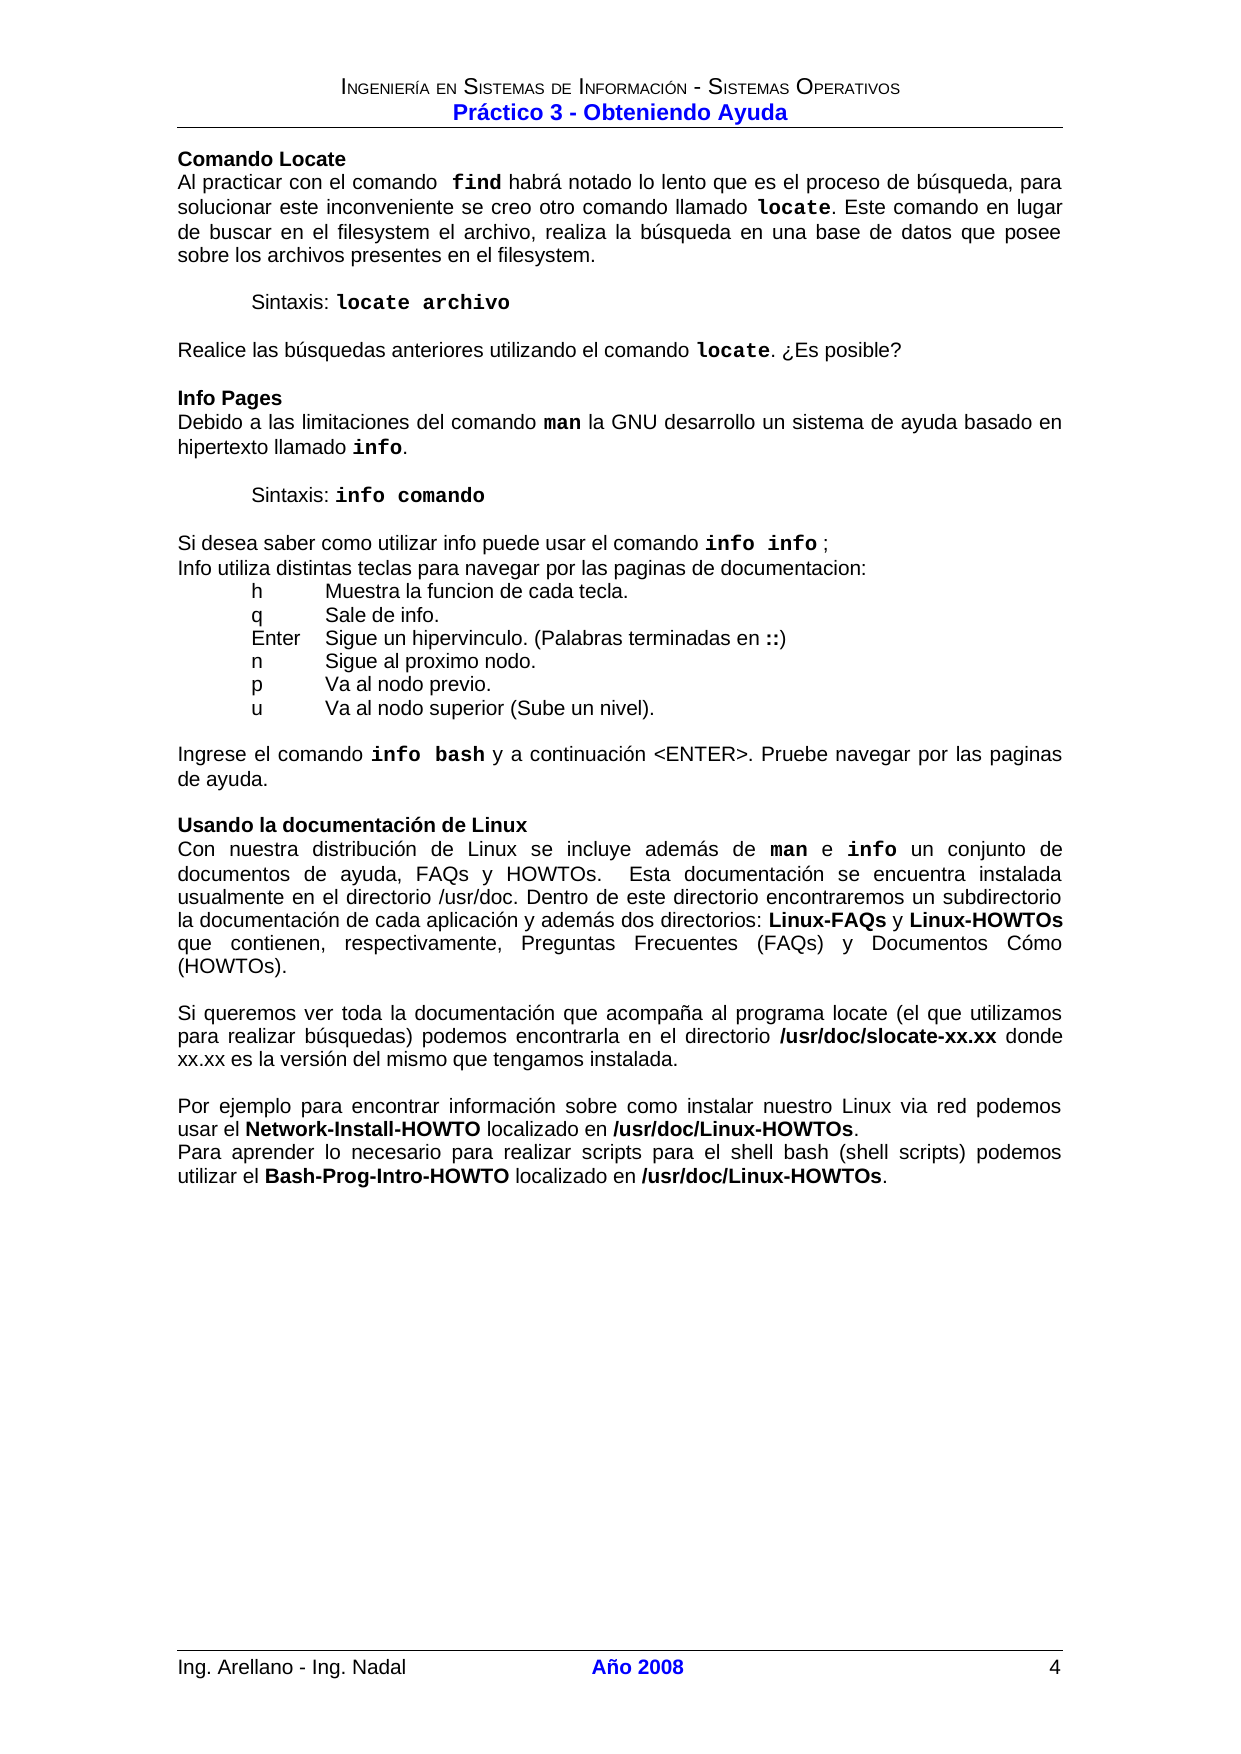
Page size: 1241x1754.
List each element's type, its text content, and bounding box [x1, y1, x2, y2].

text Usando la documentación de Linux [177, 814, 1063, 837]
text Ingrese el comando info bash y a continuación <ENTER>. Pruebe navegar por las paginas de ayuda. [177, 743, 1063, 791]
text Debido a las limitaciones del comando man la GNU desarrollo un sistema de ayuda basado en hipertexto llamado info. [177, 410, 1063, 460]
text Si queremos ver toda la documentación que acompaña al programa locate (el que utilizamos para realizar búsquedas) podemos encontrarla en el directorio /usr/doc/slocate-xx.xx donde xx.xx es la versión del mismo que tengamos instalada. [177, 1002, 1063, 1071]
text q Sale de info. [177, 603, 1063, 626]
text h Muestra la funcion de cada tecla. [177, 580, 1063, 603]
text Con nuestra distribución de Linux se incluye además de man e info un conjunto de documentos de ayuda, FAQs y HOWTOs. Esta documentación se encuentra instalada usualmente en el directorio /usr/doc. Dentro de este directorio encontraremos un subdirectorio la documentación de cada aplicación y además dos directorios: Linux-FAQs y Linux-HOWTOs que contienen, respectivamente, Preguntas Frecuentes (FAQs) y Documentos Cómo (HOWTOs). [177, 837, 1063, 978]
text Info utiliza distintas teclas para navegar por las paginas de documentacion: [177, 557, 1063, 580]
text Info Pages [177, 387, 1063, 410]
text Comando Locate [177, 148, 1063, 171]
text Al practicar con el comando find habrá notado lo lento que es el proceso de búsqueda, para solucionar este inconveniente se creo otro comando llamado locate. Este comando en lugar de buscar en el filesystem el archivo, realiza la búsqueda en una base de datos que posee sobre los archivos presentes en el filesystem. [177, 171, 1063, 267]
text Realice las búsquedas anteriores utilizando el comando locate. ¿Es posible? [177, 339, 1063, 364]
text n Sigue al proximo nodo. [177, 650, 1063, 673]
text Sintaxis: locate archivo [177, 291, 1063, 316]
text Si desea saber como utilizar info puede usar el comando info info ; [177, 532, 1063, 557]
text u Va al nodo superior (Sube un nivel). [177, 696, 1063, 719]
text p Va al nodo previo. [177, 673, 1063, 696]
text Sintaxis: info comando [177, 483, 1063, 508]
text Por ejemplo para encontrar información sobre como instalar nuestro Linux via red podemos usar el Network-Install-HOWTO localizado en /usr/doc/Linux-HOWTOs. [177, 1094, 1063, 1141]
text Para aprender lo necesario para realizar scripts para el shell bash (shell scripts) podemos utilizar el Bash-Prog-Intro-HOWTO localizado en /usr/doc/Linux-HOWTOs. [177, 1141, 1063, 1187]
text Enter Sigue un hipervinculo. (Palabras terminadas en ::) [177, 626, 1063, 650]
